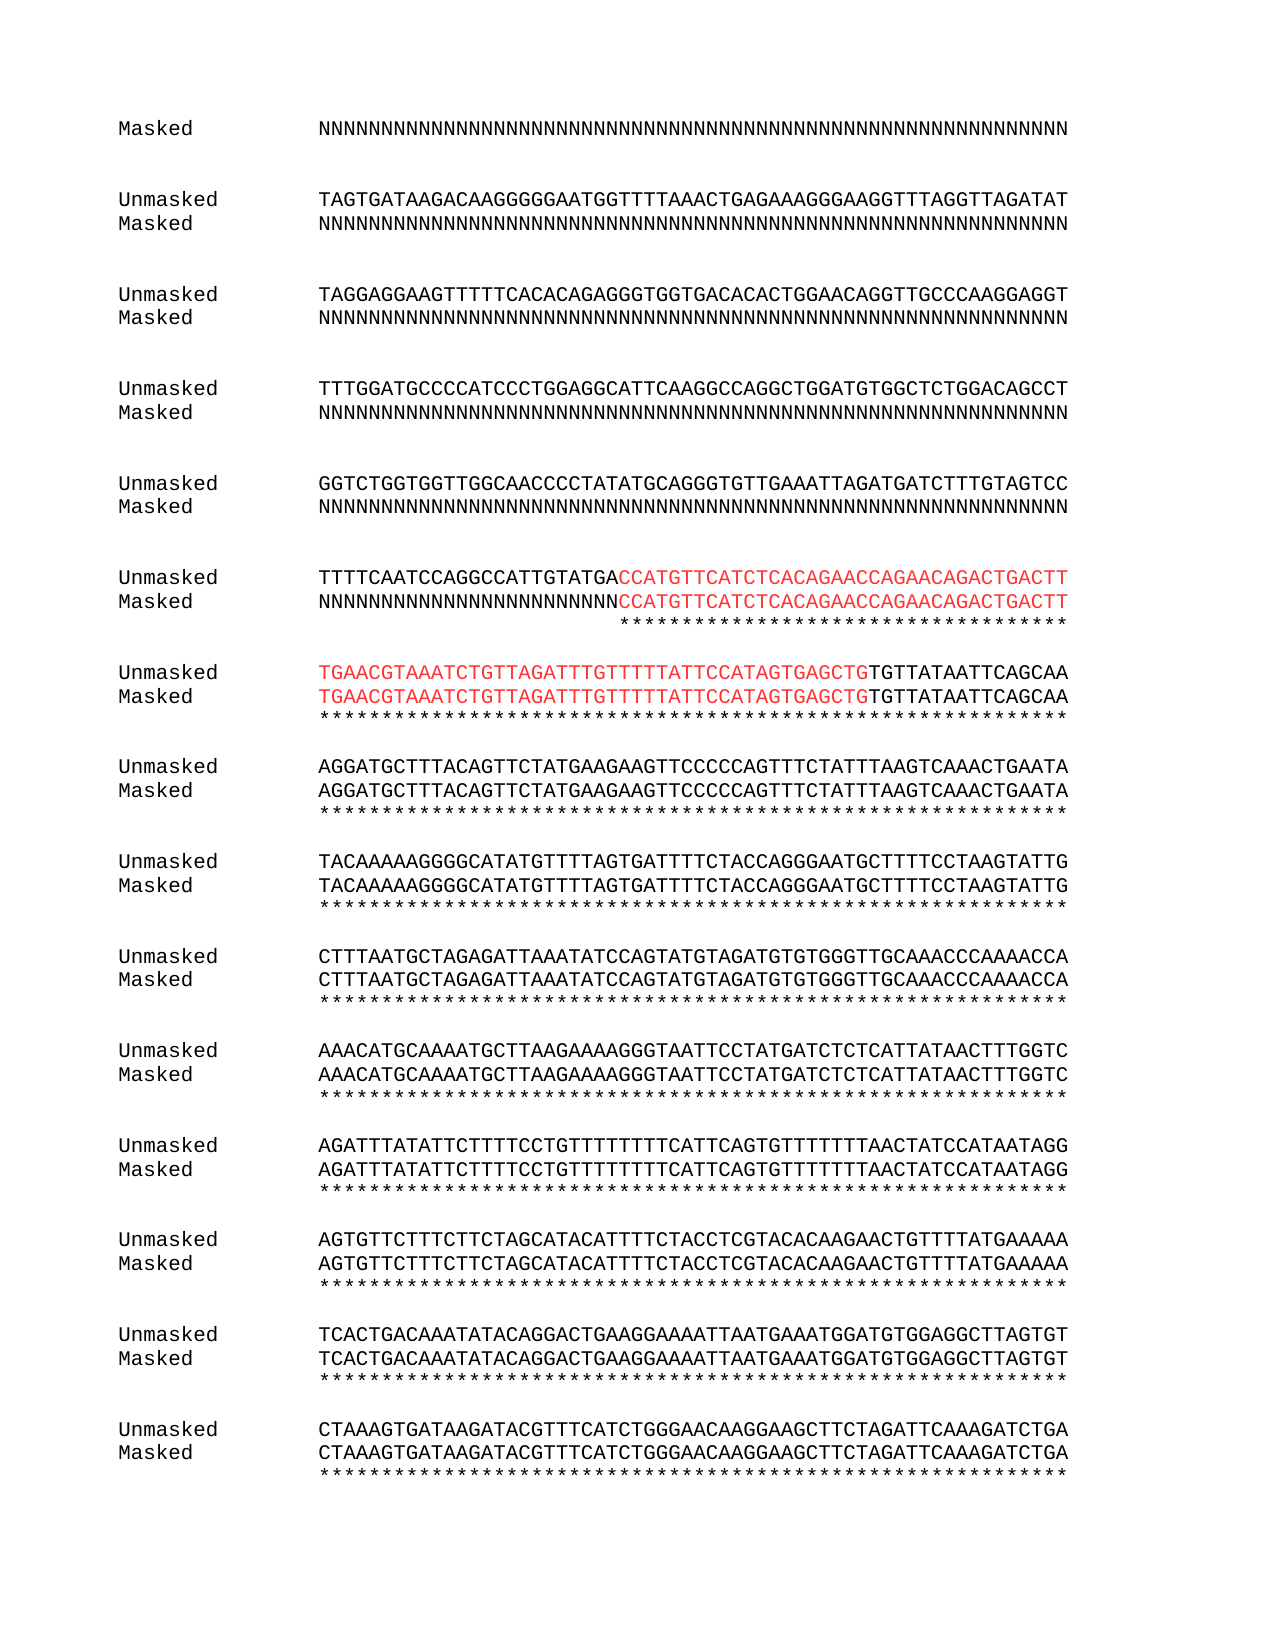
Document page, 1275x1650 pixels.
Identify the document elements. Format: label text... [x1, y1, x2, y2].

text ************************************************************ [118, 1371, 1157, 1395]
text Masked AGTGTTCTTTCTTCTAGCATACATTTTCTACCTCGTACACAAGAACTGTTTTATGAAAAA [118, 1253, 1157, 1277]
text Masked NNNNNNNNNNNNNNNNNNNNNNNNNNNNNNNNNNNNNNNNNNNNNNNNNNNNNNNNNNNN [118, 307, 1157, 331]
text Unmasked TTTGGATGCCCCATCCCTGGAGGCATTCAAGGCCAGGCTGGATGTGGCTCTGGACAGCCT [118, 378, 1157, 402]
text ************************************************************ [118, 898, 1157, 922]
text Masked TACAAAAAGGGGCATATGTTTTAGTGATTTTCTACCAGGGAATGCTTTTCCTAAGTATTG [118, 875, 1157, 898]
text Unmasked AAACATGCAAAATGCTTAAGAAAAGGGTAATTCCTATGATCTCTCATTATAACTTTGGTC [118, 1040, 1157, 1064]
text ************************************************************ [118, 1088, 1157, 1111]
text ************************************************************ [118, 804, 1157, 827]
text Masked AGATTTATATTCTTTTCCTGTTTTTTTTCATTCAGTGTTTTTTTAACTATCCATAATAGG [118, 1158, 1157, 1182]
text Unmasked AGGATGCTTTACAGTTCTATGAAGAAGTTCCCCCAGTTTCTATTTAAGTCAAACTGAATA [118, 757, 1157, 780]
text ************************************ [118, 615, 1157, 638]
text Masked CTAAAGTGATAAGATACGTTTCATCTGGGAACAAGGAAGCTTCTAGATTCAAAGATCTGA [118, 1442, 1157, 1466]
text Masked NNNNNNNNNNNNNNNNNNNNNNNNNNNNNNNNNNNNNNNNNNNNNNNNNNNNNNNNNNNN [118, 402, 1157, 426]
text ************************************************************ [118, 709, 1157, 733]
text Unmasked TACAAAAAGGGGCATATGTTTTAGTGATTTTCTACCAGGGAATGCTTTTCCTAAGTATTG [118, 851, 1157, 875]
text Masked NNNNNNNNNNNNNNNNNNNNNNNNCCATGTTCATCTCACAGAACCAGAACAGACTGACTT [118, 591, 1157, 615]
text Unmasked TAGGAGGAAGTTTTTCACACAGAGGGTGGTGACACACTGGAACAGGTTGCCCAAGGAGGT [118, 284, 1157, 307]
text Unmasked TAGTGATAAGACAAGGGGGAATGGTTTTAAACTGAGAAAGGGAAGGTTTAGGTTAGATAT [118, 189, 1157, 213]
text Unmasked TGAACGTAAATCTGTTAGATTTGTTTTTATTCCATAGTGAGCTGTGTTATAATTCAGCAA [118, 662, 1157, 686]
text Masked AAACATGCAAAATGCTTAAGAAAAGGGTAATTCCTATGATCTCTCATTATAACTTTGGTC [118, 1064, 1157, 1088]
text Unmasked AGATTTATATTCTTTTCCTGTTTTTTTTCATTCAGTGTTTTTTTAACTATCCATAATAGG [118, 1135, 1157, 1158]
text ************************************************************ [118, 1466, 1157, 1489]
text Unmasked GGTCTGGTGGTTGGCAACCCCTATATGCAGGGTGTTGAAATTAGATGATCTTTGTAGTCC [118, 473, 1157, 496]
text Masked NNNNNNNNNNNNNNNNNNNNNNNNNNNNNNNNNNNNNNNNNNNNNNNNNNNNNNNNNNNN [118, 118, 1157, 142]
text Masked NNNNNNNNNNNNNNNNNNNNNNNNNNNNNNNNNNNNNNNNNNNNNNNNNNNNNNNNNNNN [118, 213, 1157, 236]
text Masked TCACTGACAAATATACAGGACTGAAGGAAAATTAATGAAATGGATGTGGAGGCTTAGTGT [118, 1348, 1157, 1371]
text ************************************************************ [118, 1182, 1157, 1206]
text Unmasked TTTTCAATCCAGGCCATTGTATGACCATGTTCATCTCACAGAACCAGAACAGACTGACTT [118, 567, 1157, 591]
text Masked NNNNNNNNNNNNNNNNNNNNNNNNNNNNNNNNNNNNNNNNNNNNNNNNNNNNNNNNNNNN [118, 496, 1157, 520]
text Unmasked CTTTAATGCTAGAGATTAAATATCCAGTATGTAGATGTGTGGGTTGCAAACCCAAAACCA [118, 946, 1157, 969]
text Masked CTTTAATGCTAGAGATTAAATATCCAGTATGTAGATGTGTGGGTTGCAAACCCAAAACCA [118, 969, 1157, 993]
text Unmasked AGTGTTCTTTCTTCTAGCATACATTTTCTACCTCGTACACAAGAACTGTTTTATGAAAAA [118, 1229, 1157, 1253]
text Unmasked TCACTGACAAATATACAGGACTGAAGGAAAATTAATGAAATGGATGTGGAGGCTTAGTGT [118, 1324, 1157, 1348]
text Unmasked CTAAAGTGATAAGATACGTTTCATCTGGGAACAAGGAAGCTTCTAGATTCAAAGATCTGA [118, 1419, 1157, 1442]
text Masked TGAACGTAAATCTGTTAGATTTGTTTTTATTCCATAGTGAGCTGTGTTATAATTCAGCAA [118, 686, 1157, 709]
text ************************************************************ [118, 1277, 1157, 1300]
text Masked AGGATGCTTTACAGTTCTATGAAGAAGTTCCCCCAGTTTCTATTTAAGTCAAACTGAATA [118, 780, 1157, 804]
text ************************************************************ [118, 993, 1157, 1017]
